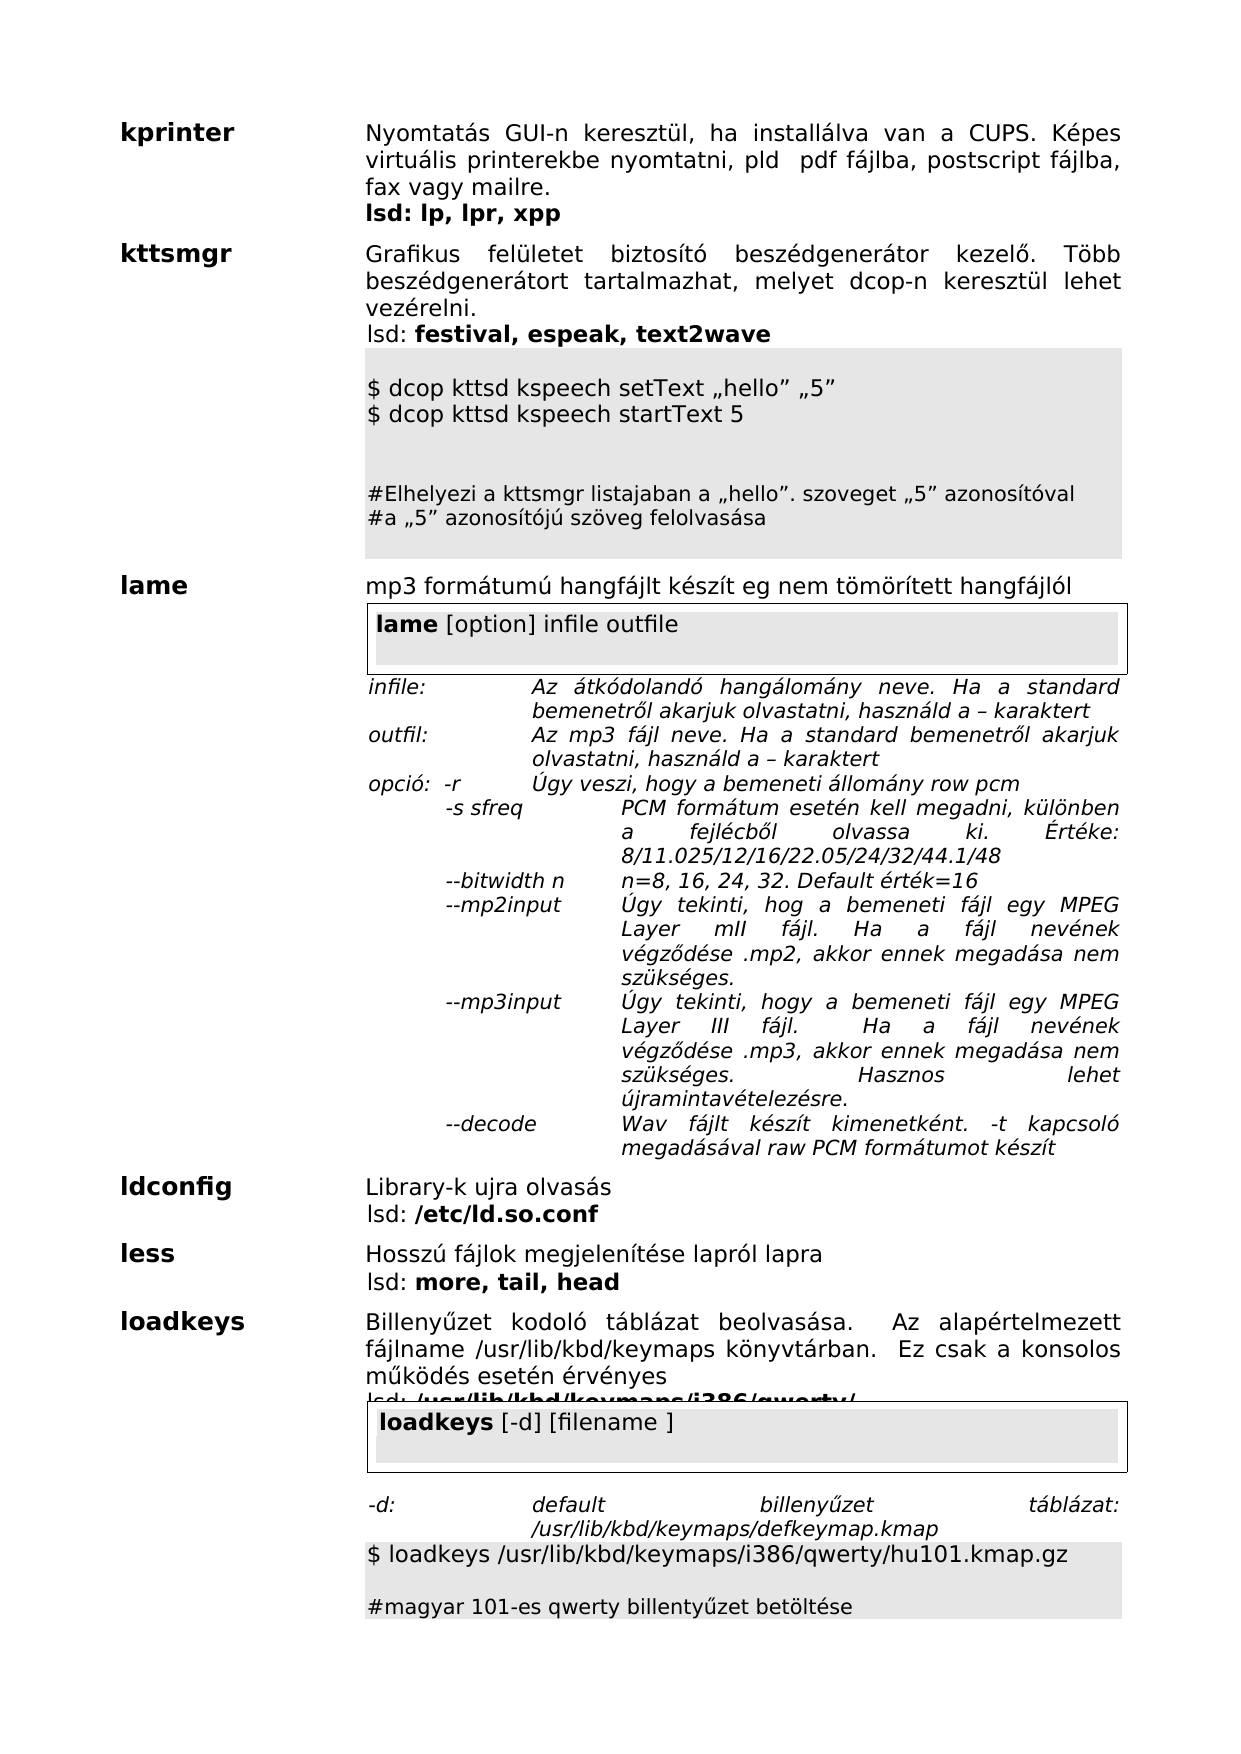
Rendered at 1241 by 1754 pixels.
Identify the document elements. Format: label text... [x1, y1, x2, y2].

text #Elhelyezi a kttsmgr listajaban a „hello”. szoveget „5” azonosítóval [365, 482, 1122, 506]
text loadkeys [-d] [filename ] [377, 1409, 1118, 1436]
text $ dcop kttsd kspeech startText 5 [365, 402, 1122, 428]
text -s sfreq PCM formátum esetén kell megadni, különben a fejlécből olvassa ki. Értéke: 8/11.025/12/16/22.05/24/32/44.1/48 [445, 796, 1122, 869]
text lame [option] infile outfile [376, 612, 1118, 638]
text --bitwidth n n=8, 16, 24, 32. Default érték=16 [445, 869, 1122, 893]
text lsd: /usr/lib/kbd/keymaps/i386/qwerty/... [365, 1389, 1122, 1416]
text #a „5” azonosítójú szöveg felolvasása [365, 506, 1122, 530]
text $ loadkeys /usr/lib/kbd/keymaps/i386/qwerty/hu101.kmap.gz [365, 1542, 1122, 1568]
text #magyar 101-es qwerty billentyűzet betöltése [365, 1595, 1122, 1619]
text --mp3input Úgy tekinti, hogy a bemeneti fájl egy MPEG Layer III fájl. Ha a fájl nevének végződése .mp3, akkor ennek megadása nem szükséges. Hasznos lehet újramintavételezésre. [445, 990, 1122, 1112]
text kprinter Nyomtatás GUI-n keresztül, ha installálva van a CUPS. Képes virtuális printerekbe nyomtatni, pld pdf fájlba, postscript fájlba, fax vagy mailre. [120, 118, 1122, 201]
text outfil: Az mp3 fájl neve. Ha a standard bemenetről akarjuk olvastatni, használd a – karaktert [368, 723, 1122, 772]
text --mp2input Úgy tekinti, hog a bemeneti fájl egy MPEG Layer mII fájl. Ha a fájl nevének végződése .mp2, akkor ennek megadása nem szükséges. [445, 893, 1122, 990]
text less Hosszú fájlok megjelenítése lapról lapra [120, 1239, 1122, 1269]
text lame mp3 formátumú hangfájlt készít eg nem tömörített hangfájlól [120, 571, 1122, 600]
text opció: -r Úgy veszi, hogy a bemeneti állomány row pcm [368, 772, 1122, 796]
text $ dcop kttsd kspeech setText „hello” „5” [365, 375, 1122, 402]
text -d: default billenyűzet táblázat: /usr/lib/kbd/keymaps/defkeymap.kmap [368, 1493, 1122, 1542]
text --decode Wav fájlt készít kimenetként. -t kapcsoló megadásával raw PCM formátumot készít [445, 1112, 1122, 1160]
text infile: Az átkódolandó hangálomány neve. Ha a standard bemenetről akarjuk olvastatni, használd a – karaktert [368, 675, 1122, 723]
text lsd: /etc/ld.so.conf [365, 1201, 1122, 1228]
text lsd: festival, espeak, text2wave [365, 322, 1122, 348]
text lsd: lp, lpr, xpp [365, 201, 1122, 227]
text loadkeys Billenyűzet kodoló táblázat beolvasása. Az alapértelmezett fájlname /usr/lib/kbd/keymaps könyvtárban. Ez csak a konsolos működés esetén érvényes [120, 1307, 1122, 1389]
text ldconfig Library-k ujra olvasás [120, 1172, 1122, 1201]
text lsd: more, tail, head [365, 1269, 1122, 1295]
text kttsmgr Grafikus felületet biztosító beszédgenerátor kezelő. Több beszédgenerátort tartalmazhat, melyet dcop-n keresztül lehet vezérelni. [120, 239, 1122, 322]
